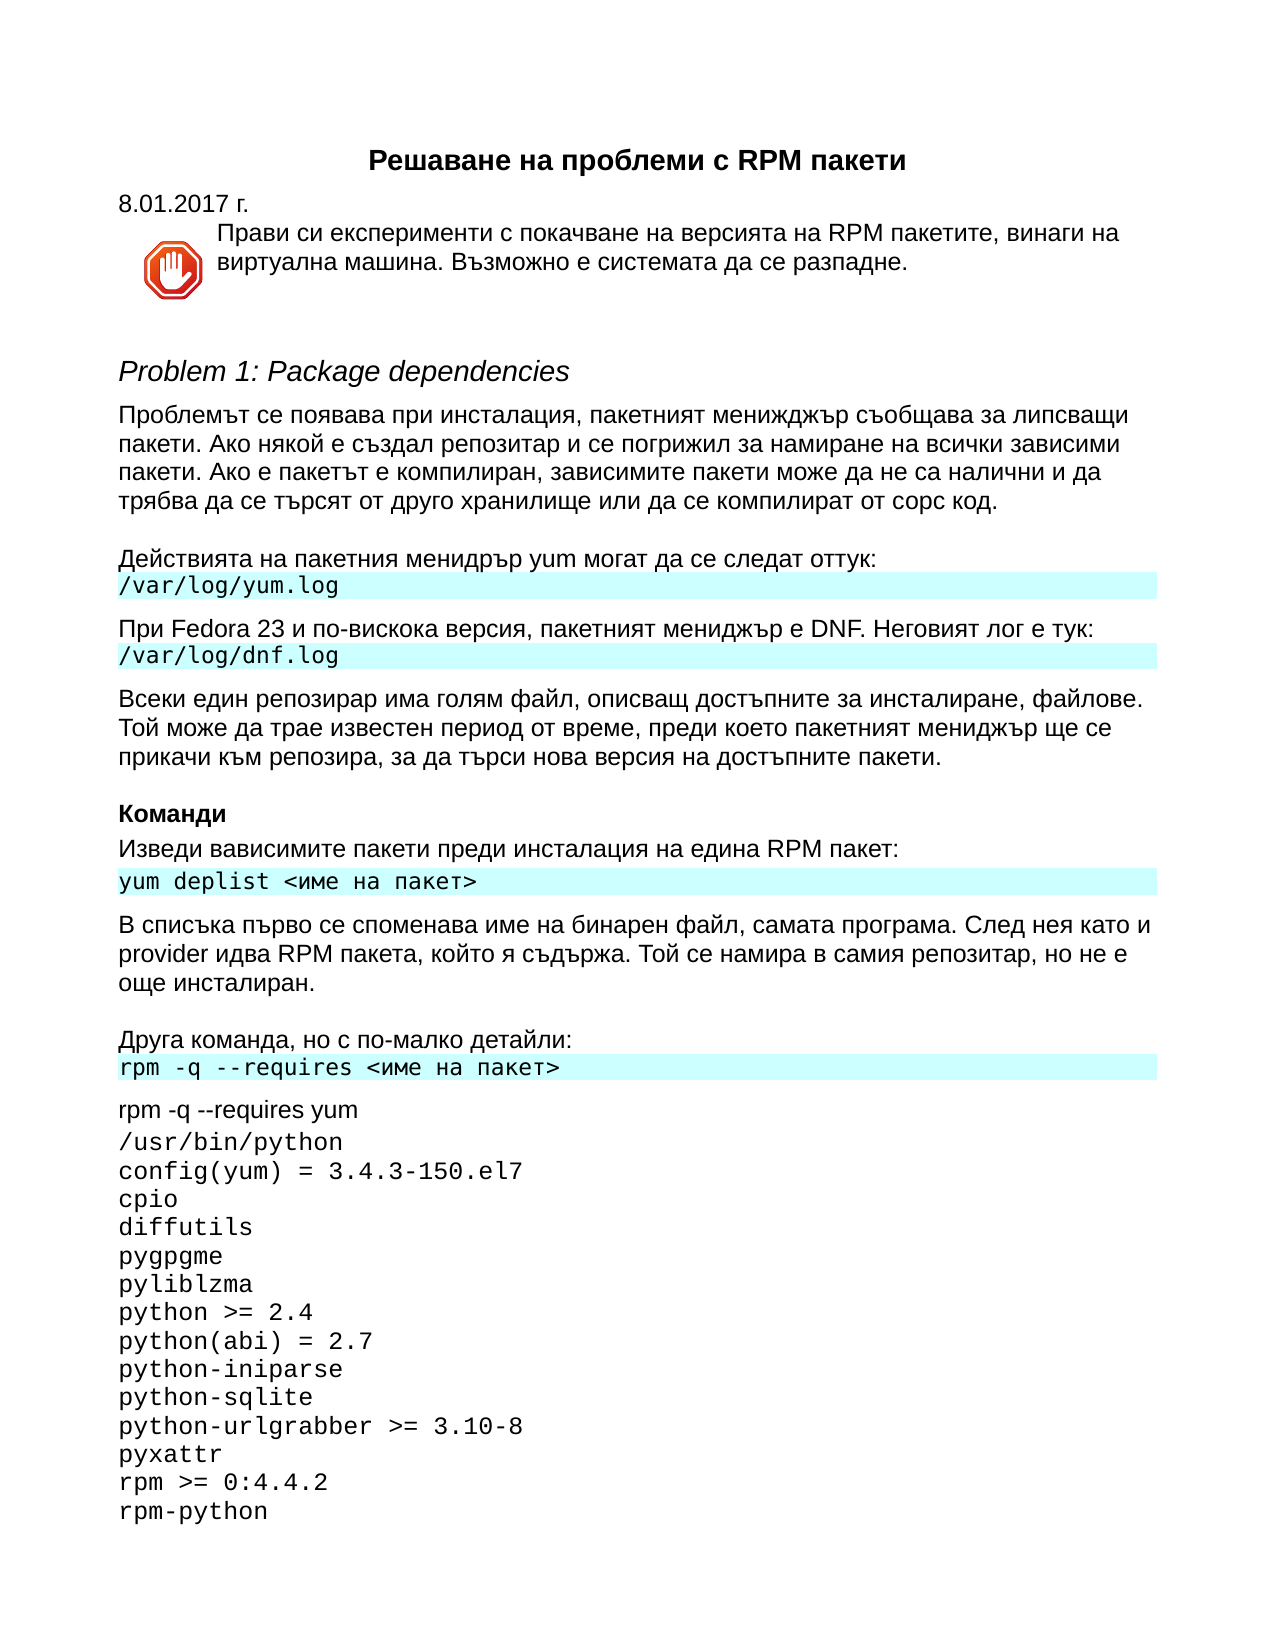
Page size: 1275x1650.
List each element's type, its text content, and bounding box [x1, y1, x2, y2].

text diffutils [118, 1215, 1157, 1243]
text pyliblzma [118, 1272, 1157, 1300]
text В списъка първо се споменава име на бинарен файл, самата програма. След нея като и provider идва RPM пакета, който я съдържа. Той се намира в самия репозитар, но не е още инсталиран. [118, 910, 1157, 996]
text rpm >= 0:4.4.2 [118, 1470, 1157, 1498]
subtitle Problem 1: Package dependencies [118, 354, 1157, 387]
text /var/log/yum.log [118, 572, 1157, 599]
text При Fedora 23 и по-вискока версия, пакетният мениджър е DNF. Неговият лог е тук: [118, 614, 1157, 643]
text pygpgme [118, 1243, 1157, 1272]
text /var/log/dnf.log [118, 643, 1157, 669]
text 8.01.2017 г. [118, 189, 1157, 218]
text Команди [118, 799, 1157, 828]
text python-urlgrabber >= 3.10-8 [118, 1413, 1157, 1442]
text Всеки един репозирар има голям файл, описващ достъпните за инсталиране, файлове. Той може да трае известен период от време, преди което пакетният мениджър ще се прикачи към репозира, за да търси нова версия на достъпните пакети. [118, 684, 1157, 771]
subtitle Решаване на проблеми с RPM пакети [118, 143, 1157, 177]
text Действията на пакетния менидрър yum могат да се следат оттук: [118, 543, 1157, 572]
text Друга команда, но с по-малко детайли: [118, 1025, 1157, 1054]
text /usr/bin/python [118, 1130, 1157, 1158]
text config(yum) = 3.4.3-150.el7 [118, 1158, 1157, 1187]
text pyxattr [118, 1442, 1157, 1470]
text python-sqlite [118, 1385, 1157, 1413]
text Изведи вависимите пакети преди инсталация на едина RPM пакет: [118, 834, 1157, 863]
text yum deplist <име на пакет> [118, 868, 1157, 895]
text Прави си експерименти с покачване на версията на RPM пакетите, винаги на виртуална машина. Възможно е системата да се разпадне. [118, 218, 1157, 275]
text rpm -q --requires yum [118, 1095, 1157, 1124]
text python-iniparse [118, 1357, 1157, 1385]
text rpm-python [118, 1498, 1157, 1527]
text rpm -q --requires <име на пакет> [118, 1054, 1157, 1080]
text python >= 2.4 [118, 1300, 1157, 1328]
text Проблемът се появава при инсталация, пакетният менижджър съобщава за липсващи пакети. Ако някой е създал репозитар и се погрижил за намиране на всички зависими пакети. Ако е пакетът е компилиран, зависимите пакети може да не са налични и да трябва да се търсят от друго хранилище или да се компилират от сорс код. [118, 400, 1157, 515]
text cpio [118, 1187, 1157, 1215]
text python(abi) = 2.7 [118, 1328, 1157, 1357]
